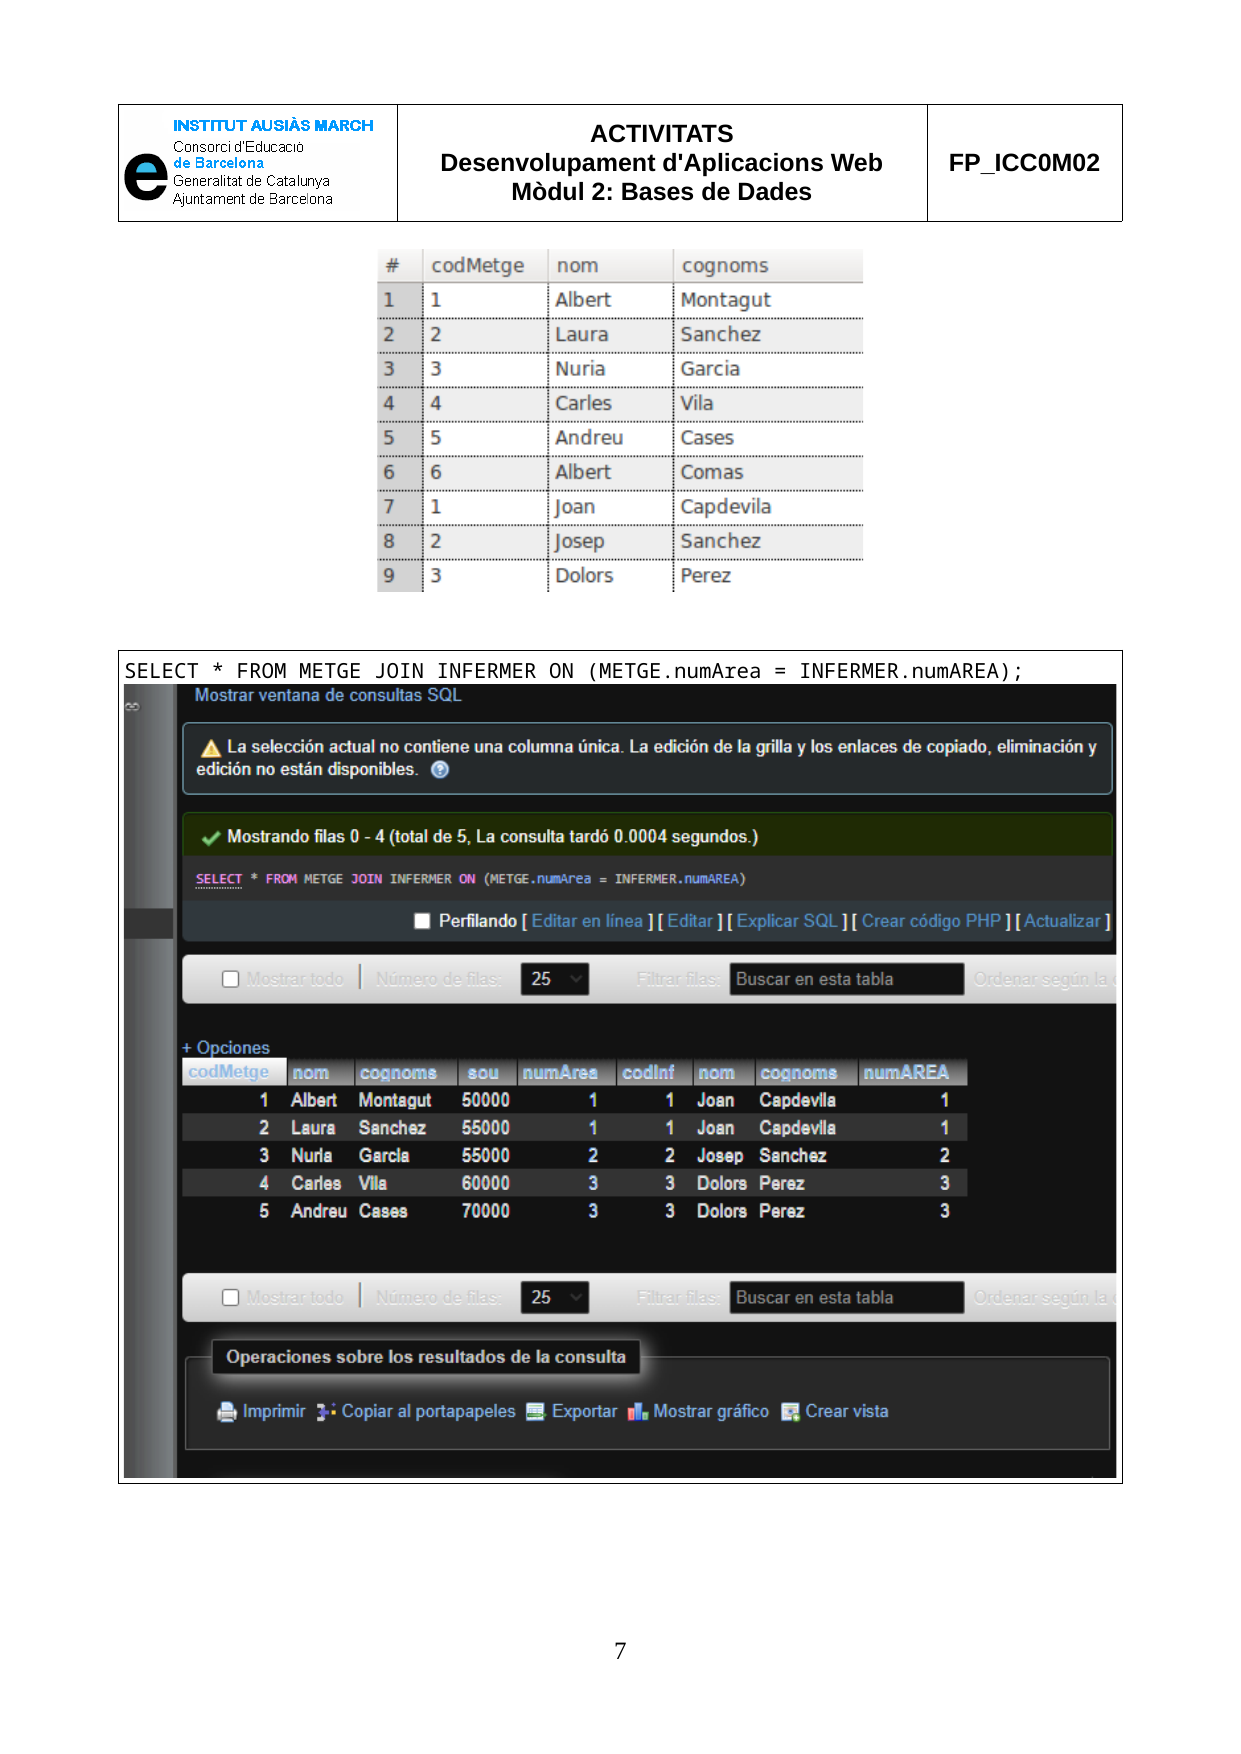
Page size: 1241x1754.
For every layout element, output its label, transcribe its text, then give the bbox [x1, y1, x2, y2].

table_header SELECT * FROM METGE JOIN INFERMER ON (METGE.numArea = INFERMER.numAREA); [119, 651, 1122, 1483]
